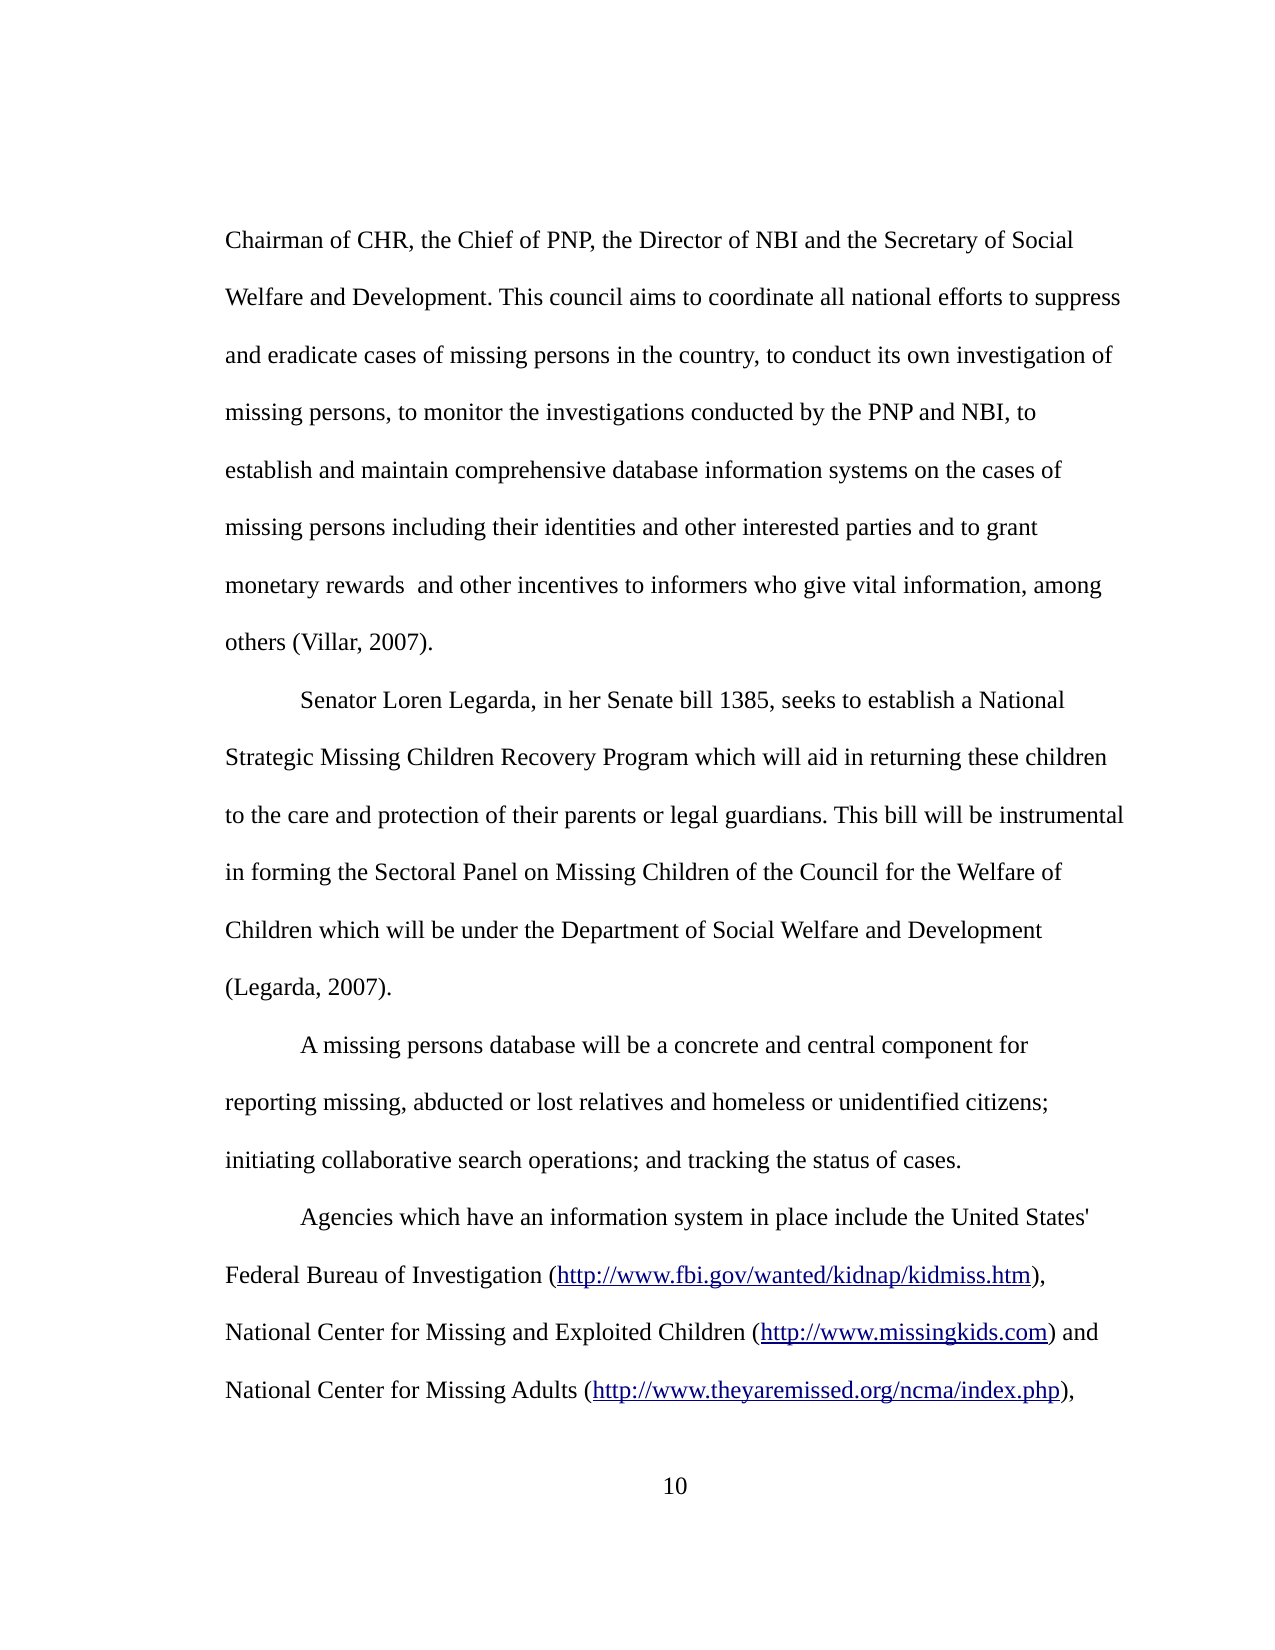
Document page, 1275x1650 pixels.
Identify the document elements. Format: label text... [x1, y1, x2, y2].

text Agencies which have an information system in place include the United States' Federal Bureau of Investigation (http://www.fbi.gov/wanted/kidnap/kidmiss.htm), National Center for Missing and Exploited Children (http://www.missingkids.com) and National Center for Missing Adults (http://www.theyaremissed.org/ncma/index.php), [225, 1202, 1125, 1404]
text A missing persons database will be a concrete and central component for reporting missing, abducted or lost relatives and homeless or unidentified citizens; initiating collaborative search operations; and tracking the status of cases. [225, 1030, 1125, 1174]
text Senator Loren Legarda, in her Senate bill 1385, seeks to establish a National Strategic Missing Children Recovery Program which will aid in returning these children to the care and protection of their parents or legal guardians. This bill will be instrumental in forming the Sectoral Panel on Missing Children of the Council for the Welfare of Children which will be under the Department of Social Welfare and Development (Legarda, 2007). [225, 685, 1125, 1001]
text Chairman of CHR, the Chief of PNP, the Director of NBI and the Secretary of Social Welfare and Development. This council aims to coordinate all national efforts to suppress and eradicate cases of missing persons in the country, to conduct its own investigation of missing persons, to monitor the investigations conducted by the PNP and NBI, to establish and maintain comprehensive database information systems on the cases of missing persons including their identities and other interested parties and to grant monetary rewards and other incentives to informers who give vital information, among others (Villar, 2007). [225, 225, 1125, 656]
